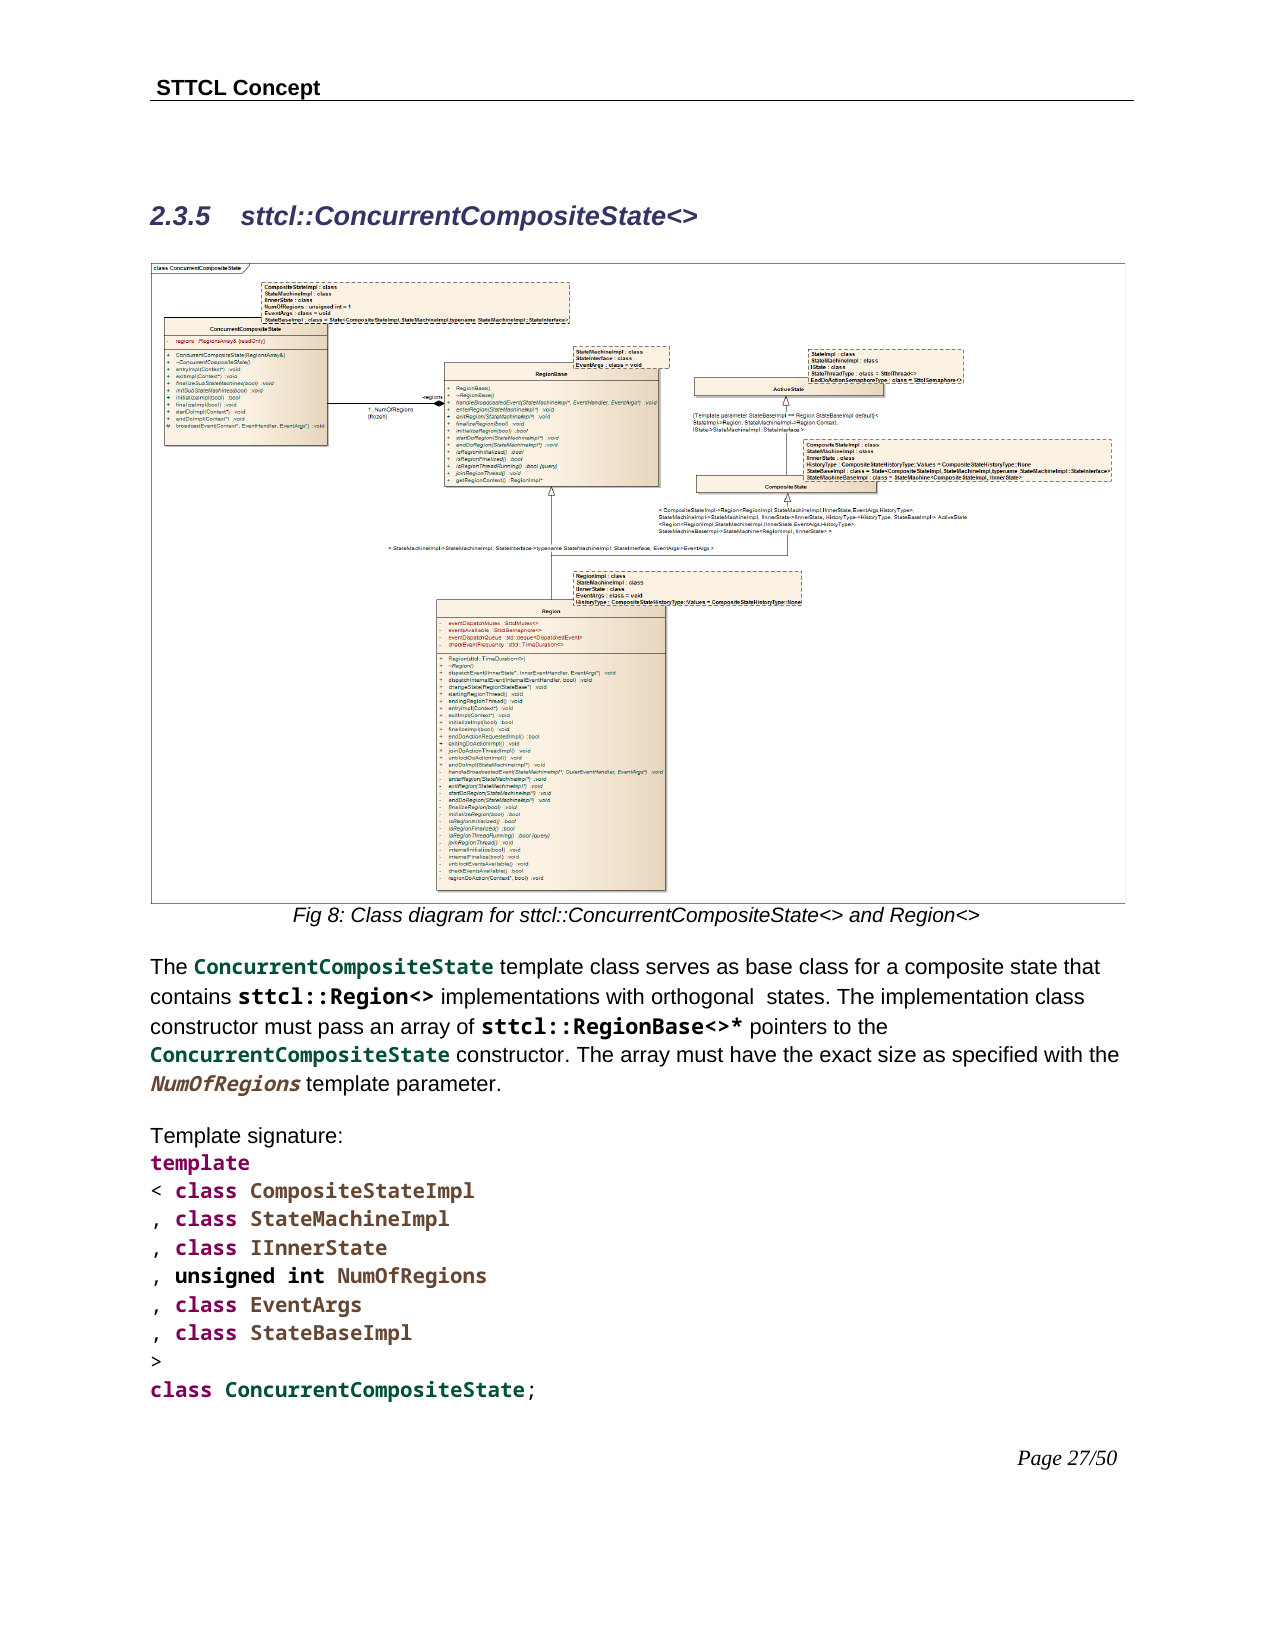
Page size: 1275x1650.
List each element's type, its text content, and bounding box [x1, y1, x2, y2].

text template [150, 1148, 1125, 1176]
picture [150, 263, 1125, 904]
subtitle sttcl::ConcurrentCompositeState<> [150, 200, 1125, 231]
text > [150, 1347, 1125, 1375]
text , class EventArgs [150, 1290, 1125, 1318]
text , class StateMachineImpl [150, 1204, 1125, 1233]
text class ConcurrentCompositeState; [150, 1375, 1125, 1404]
text < class CompositeStateImpl [150, 1176, 1125, 1204]
text , class StateBaseImpl [150, 1318, 1125, 1347]
text The ConcurrentCompositeState template class serves as base class for a composite state that contains sttcl::Region<> implementations with orthogonal states. The implementation class constructor must pass an array of sttcl::RegionBase<>* pointers to the ConcurrentCompositeState constructor. The array must have the exact size as specified with the NumOfRegions template parameter. [150, 952, 1125, 1097]
text Fig 8: Class diagram for sttcl::ConcurrentCompositeState<> and Region<> [150, 904, 1125, 927]
text , class IInnerState [150, 1233, 1125, 1261]
text Template signature: [150, 1122, 1125, 1148]
text , unsigned int NumOfRegions [150, 1261, 1125, 1290]
